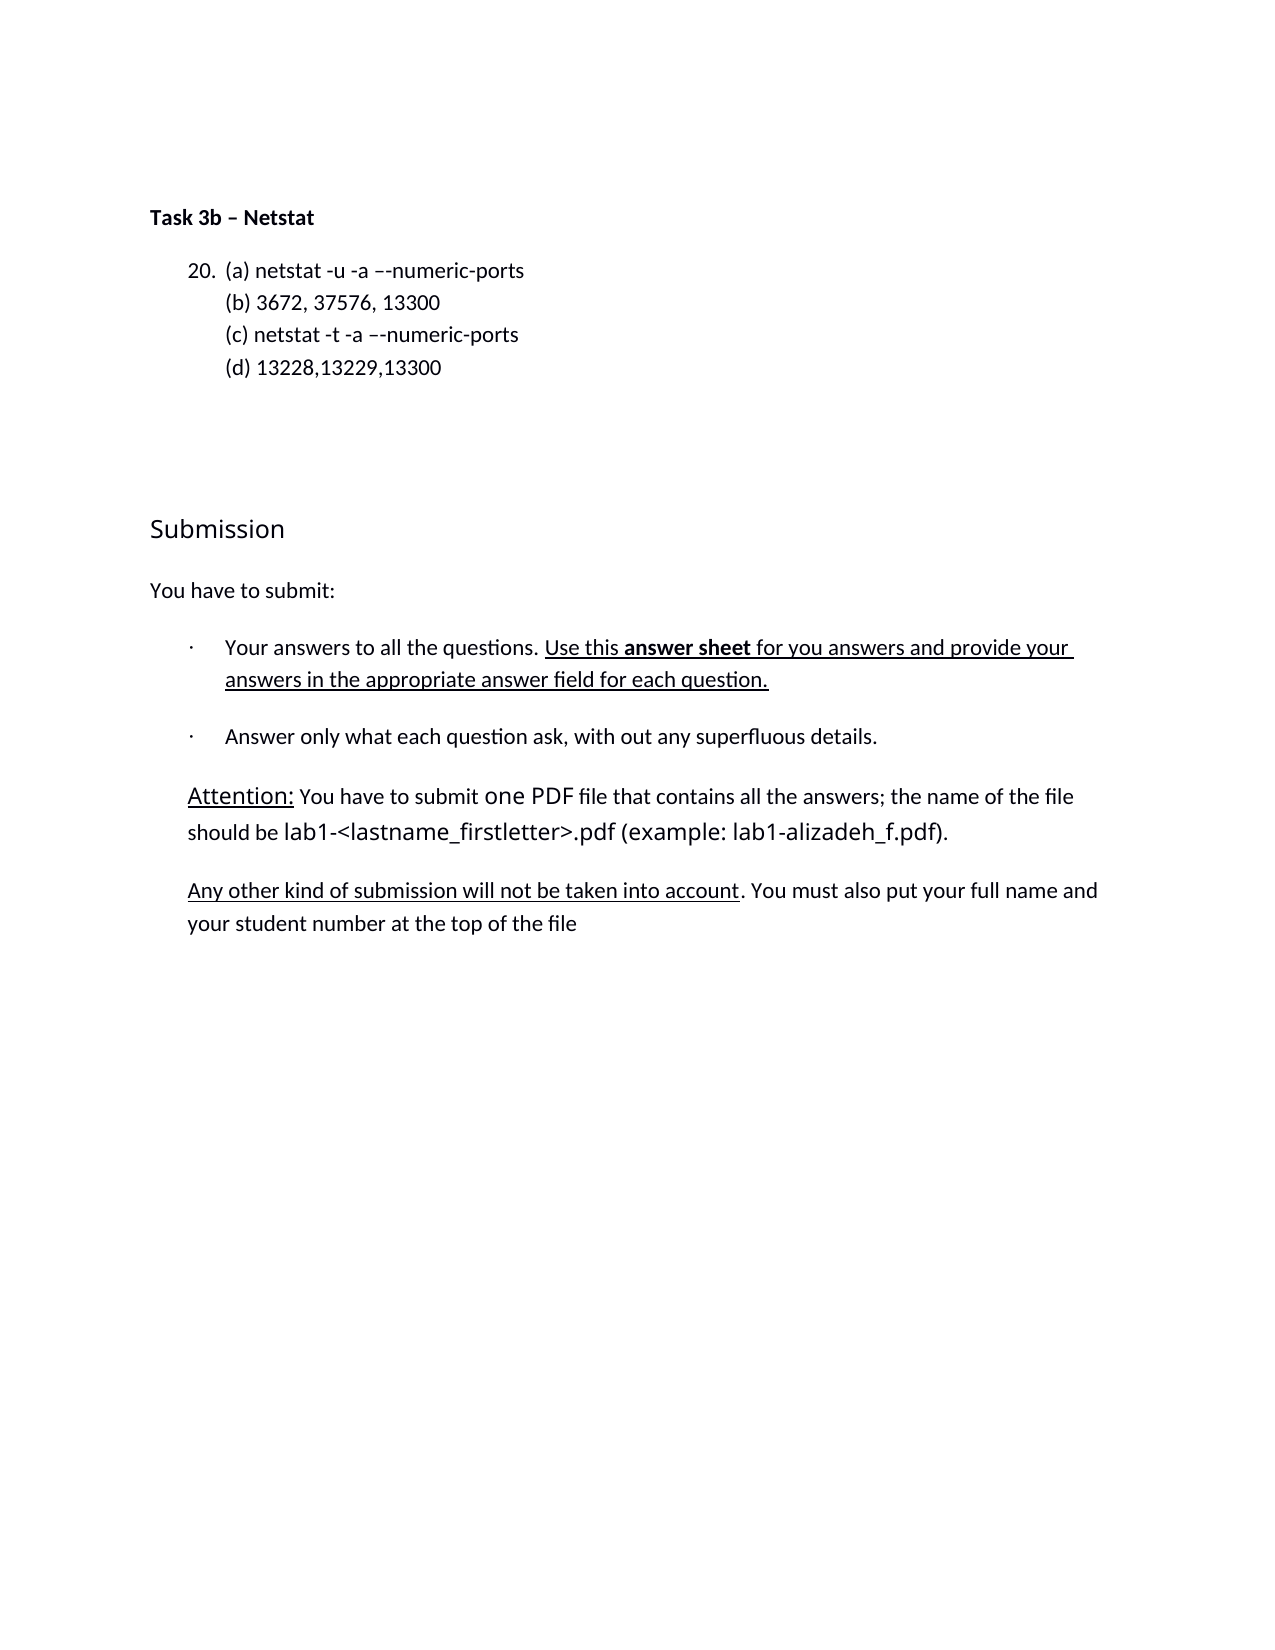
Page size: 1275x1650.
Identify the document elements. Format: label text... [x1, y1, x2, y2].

subtitle Submission [150, 512, 1125, 546]
text Any other kind of submission will not be taken into account. You must also put your full name and your student number at the top of the file [187, 876, 1125, 937]
list (a) netstat -u -a –-numeric-ports (b) 3672, 37576, 13300 (c) netstat -t -a –-numeric-ports (d) 13228,13229,13300 [187, 256, 1125, 381]
text Attention: You have to submit one PDF file that contains all the answers; the name of the file should be lab1-<lastname_firstletter>.pdf (example: lab1-alizadeh_f.pdf). [187, 779, 1125, 847]
list Answer only what each question ask, with out any superfluous details. [187, 722, 1125, 750]
subtitle Task 3b – Netstat [150, 203, 1125, 231]
list Your answers to all the questions. Use this answer sheet for you answers and provide your answers in the appropriate answer field for each question. [187, 633, 1125, 693]
text You have to submit: [150, 576, 1125, 604]
